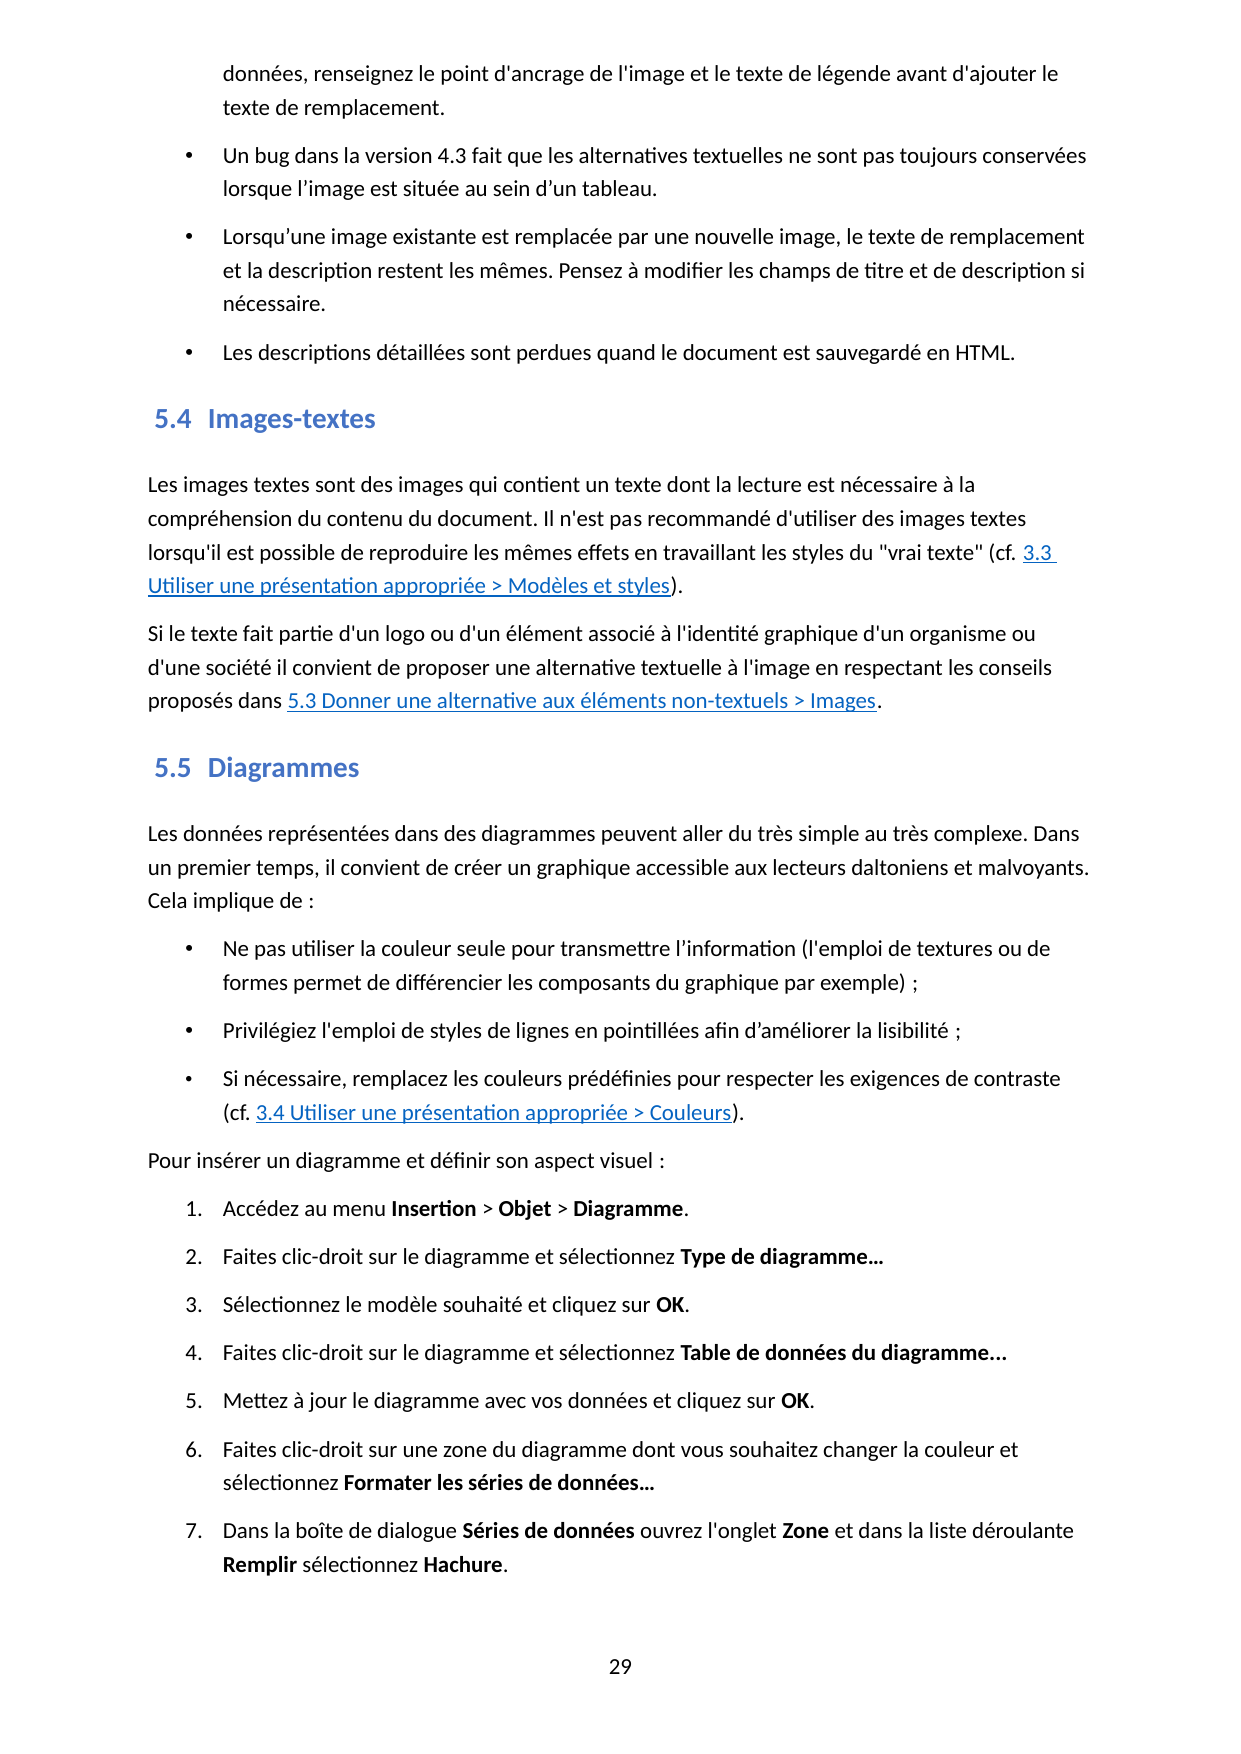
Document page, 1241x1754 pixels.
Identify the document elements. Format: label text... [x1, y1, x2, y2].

text Les données représentées dans des diagrammes peuvent aller du très simple au très complexe. Dans un premier temps, il convient de créer un graphique accessible aux lecteurs daltoniens et malvoyants. Cela implique de : [148, 819, 1093, 914]
list données, renseignez le point d'ancrage de l'image et le texte de légende avant d'ajouter le texte de remplacement. [185, 59, 1093, 121]
list Dans la boîte de dialogue Séries de données ouvrez l'onglet Zone et dans la liste déroulante Remplir sélectionnez Hachure. [185, 1516, 1093, 1578]
list Mettez à jour le diagramme avec vos données et cliquez sur OK. [185, 1387, 1093, 1414]
list Les descriptions détaillées sont perdues quand le document est sauvegardé en HTML. [185, 338, 1093, 366]
list Ne pas utiliser la couleur seule pour transmettre l’information (l'emploi de textures ou de formes permet de différencier les composants du graphique par exemple) ; [185, 934, 1093, 996]
list Si nécessaire, remplacez les couleurs prédéfinies pour respecter les exigences de contraste (cf. 3.4 Utiliser une présentation appropriée > Couleurs). [185, 1064, 1093, 1126]
list Un bug dans la version 4.3 fait que les alternatives textuelles ne sont pas toujours conservées lorsque l’image est située au sein d’un tableau. [185, 141, 1093, 202]
text Si le texte fait partie d'un logo ou d'un élément associé à l'identité graphique d'un organisme ou d'une société il convient de proposer une alternative textuelle à l'image en respectant les conseils proposés dans 5.3 Donner une alternative aux éléments non-textuels > Images. [148, 619, 1093, 714]
list Faites clic-droit sur une zone du diagramme dont vous souhaitez changer la couleur et sélectionnez Formater les séries de données… [185, 1435, 1093, 1496]
text Pour insérer un diagramme et définir son aspect visuel : [148, 1146, 1093, 1174]
list Accédez au menu Insertion > Objet > Diagramme. [185, 1194, 1093, 1222]
list Faites clic-droit sur le diagramme et sélectionnez Table de données du diagramme... [185, 1338, 1093, 1366]
list Lorsqu’une image existante est remplacée par une nouvelle image, le texte de remplacement et la description restent les mêmes. Pensez à modifier les champs de titre et de description si nécessaire. [185, 222, 1093, 317]
subtitle Diagrammes [148, 749, 1093, 785]
subtitle Images-textes [148, 401, 1093, 436]
list Sélectionnez le modèle souhaité et cliquez sur OK. [185, 1290, 1093, 1318]
list Faites clic-droit sur le diagramme et sélectionnez Type de diagramme… [185, 1242, 1093, 1270]
text Les images textes sont des images qui contient un texte dont la lecture est nécessaire à la compréhension du contenu du document. Il n'est pas recommandé d'utiliser des images textes lorsqu'il est possible de reproduire les mêmes effets en travaillant les styles du "vrai texte" (cf. 3.3 Utiliser une présentation appropriée > Modèles et styles). [148, 471, 1093, 599]
list Privilégiez l'emploi de styles de lignes en pointillées afin d’améliorer la lisibilité ; [185, 1016, 1093, 1044]
